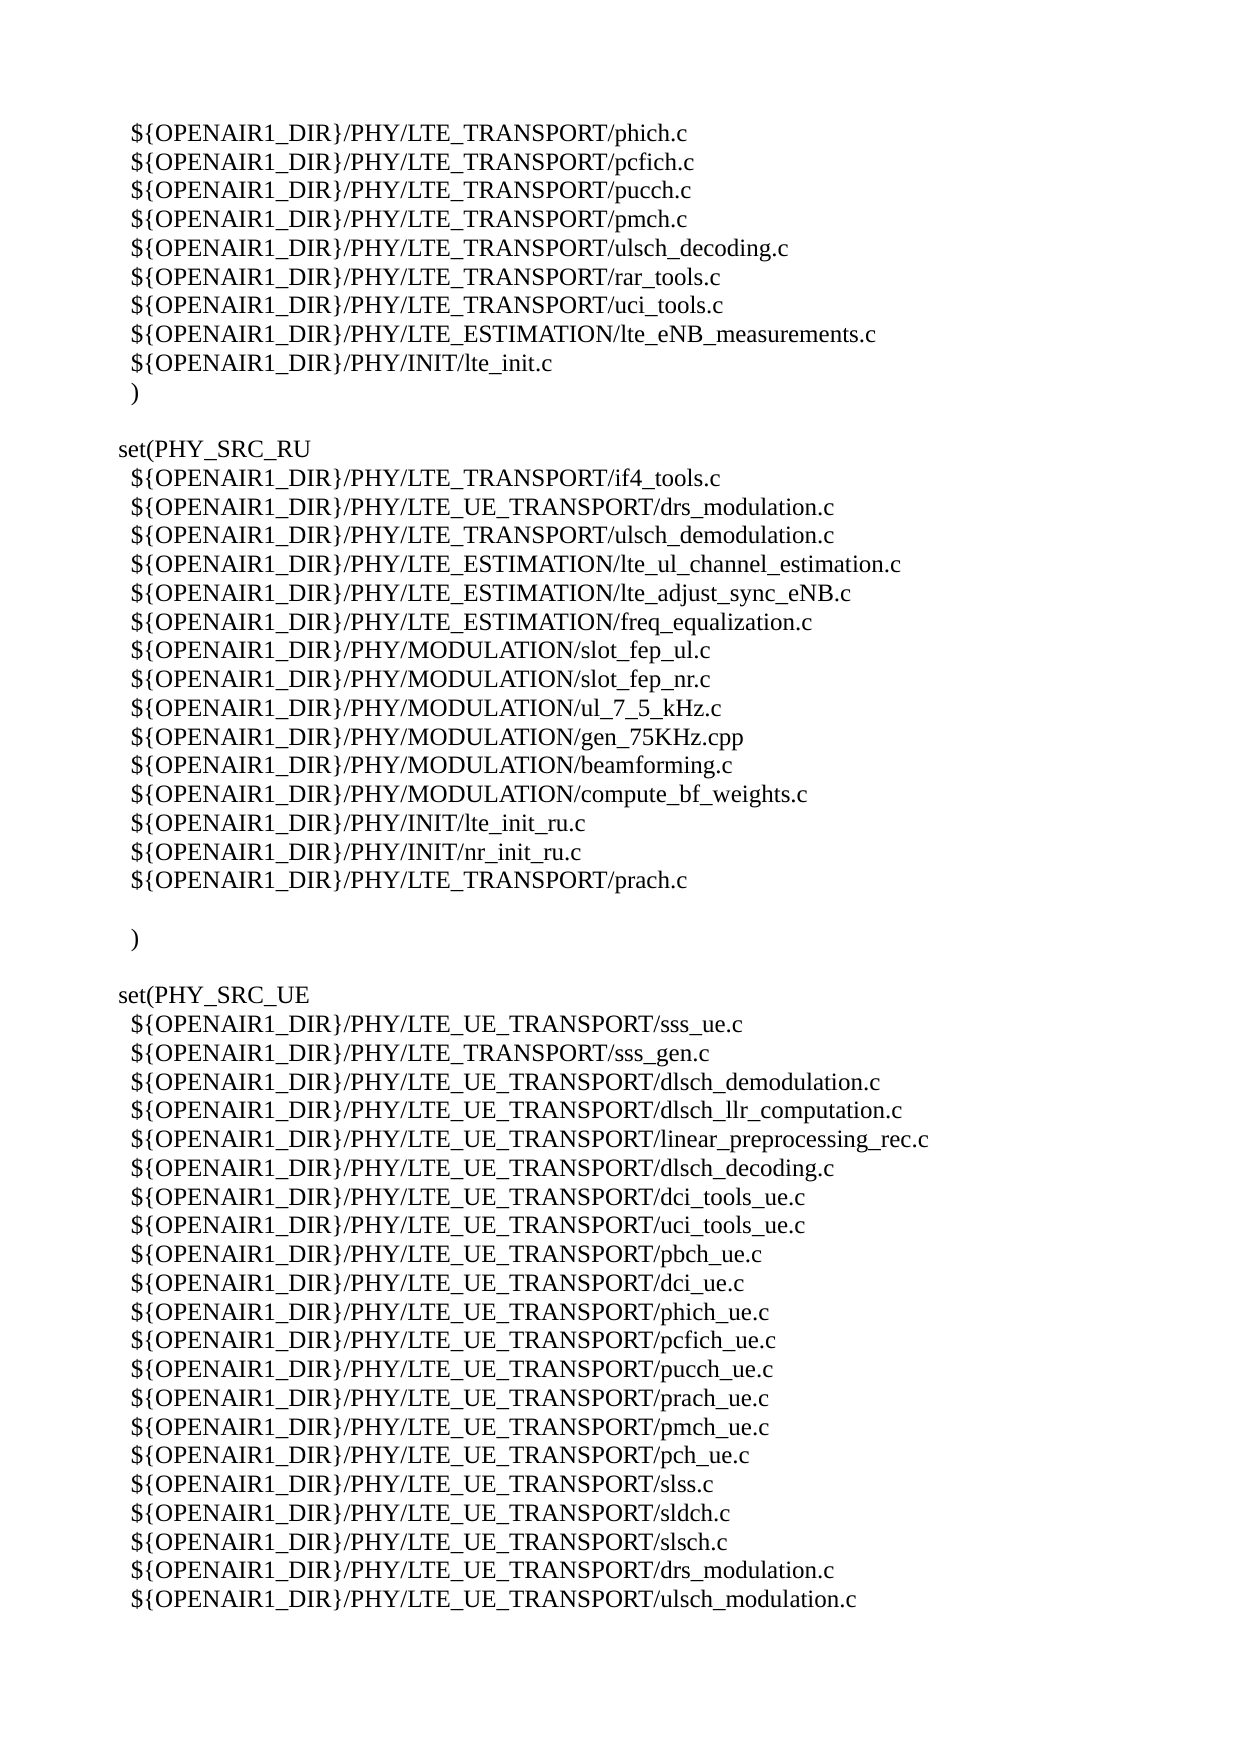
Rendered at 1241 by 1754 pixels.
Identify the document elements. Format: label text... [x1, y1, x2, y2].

text ${OPENAIR1_DIR}/PHY/MODULATION/beamforming.c [118, 751, 1122, 779]
text ${OPENAIR1_DIR}/PHY/MODULATION/slot_fep_nr.c [118, 664, 1122, 693]
text ${OPENAIR1_DIR}/PHY/LTE_UE_TRANSPORT/pbch_ue.c [118, 1239, 1122, 1268]
text ${OPENAIR1_DIR}/PHY/LTE_UE_TRANSPORT/dci_ue.c [118, 1268, 1122, 1297]
text ${OPENAIR1_DIR}/PHY/INIT/lte_init_ru.c [118, 808, 1122, 837]
text ${OPENAIR1_DIR}/PHY/LTE_TRANSPORT/rar_tools.c [118, 262, 1122, 291]
text ${OPENAIR1_DIR}/PHY/LTE_UE_TRANSPORT/drs_modulation.c [118, 1556, 1122, 1584]
text ) [118, 377, 1122, 406]
text ${OPENAIR1_DIR}/PHY/LTE_UE_TRANSPORT/dlsch_demodulation.c [118, 1067, 1122, 1096]
text ${OPENAIR1_DIR}/PHY/LTE_TRANSPORT/uci_tools.c [118, 291, 1122, 319]
text ${OPENAIR1_DIR}/PHY/LTE_UE_TRANSPORT/slss.c [118, 1469, 1122, 1498]
text ${OPENAIR1_DIR}/PHY/LTE_TRANSPORT/prach.c [118, 866, 1122, 894]
text ${OPENAIR1_DIR}/PHY/LTE_TRANSPORT/pcfich.c [118, 147, 1122, 176]
text ${OPENAIR1_DIR}/PHY/LTE_UE_TRANSPORT/pch_ue.c [118, 1441, 1122, 1469]
text ${OPENAIR1_DIR}/PHY/LTE_ESTIMATION/lte_ul_channel_estimation.c [118, 549, 1122, 578]
text ${OPENAIR1_DIR}/PHY/INIT/lte_init.c [118, 348, 1122, 377]
text ${OPENAIR1_DIR}/PHY/LTE_TRANSPORT/phich.c [118, 118, 1122, 147]
text ${OPENAIR1_DIR}/PHY/LTE_UE_TRANSPORT/pucch_ue.c [118, 1354, 1122, 1383]
text ${OPENAIR1_DIR}/PHY/LTE_ESTIMATION/freq_equalization.c [118, 607, 1122, 636]
text ${OPENAIR1_DIR}/PHY/LTE_TRANSPORT/if4_tools.c [118, 463, 1122, 492]
text ${OPENAIR1_DIR}/PHY/LTE_UE_TRANSPORT/pmch_ue.c [118, 1412, 1122, 1441]
text ${OPENAIR1_DIR}/PHY/LTE_UE_TRANSPORT/drs_modulation.c [118, 492, 1122, 521]
text ${OPENAIR1_DIR}/PHY/LTE_UE_TRANSPORT/sss_ue.c [118, 1009, 1122, 1038]
text ${OPENAIR1_DIR}/PHY/LTE_UE_TRANSPORT/phich_ue.c [118, 1297, 1122, 1326]
text ${OPENAIR1_DIR}/PHY/INIT/nr_init_ru.c [118, 837, 1122, 866]
text ${OPENAIR1_DIR}/PHY/LTE_TRANSPORT/pucch.c [118, 176, 1122, 204]
text ${OPENAIR1_DIR}/PHY/MODULATION/slot_fep_ul.c [118, 636, 1122, 664]
text ${OPENAIR1_DIR}/PHY/LTE_UE_TRANSPORT/prach_ue.c [118, 1383, 1122, 1412]
text ${OPENAIR1_DIR}/PHY/LTE_TRANSPORT/sss_gen.c [118, 1038, 1122, 1067]
text ${OPENAIR1_DIR}/PHY/LTE_UE_TRANSPORT/uci_tools_ue.c [118, 1211, 1122, 1239]
text ${OPENAIR1_DIR}/PHY/MODULATION/ul_7_5_kHz.c [118, 693, 1122, 722]
text ${OPENAIR1_DIR}/PHY/LTE_ESTIMATION/lte_adjust_sync_eNB.c [118, 578, 1122, 607]
text ${OPENAIR1_DIR}/PHY/LTE_TRANSPORT/ulsch_demodulation.c [118, 521, 1122, 549]
text ${OPENAIR1_DIR}/PHY/LTE_UE_TRANSPORT/linear_preprocessing_rec.c [118, 1124, 1122, 1153]
text ) [118, 923, 1122, 952]
text ${OPENAIR1_DIR}/PHY/MODULATION/compute_bf_weights.c [118, 779, 1122, 808]
text ${OPENAIR1_DIR}/PHY/LTE_TRANSPORT/pmch.c [118, 204, 1122, 233]
text ${OPENAIR1_DIR}/PHY/LTE_UE_TRANSPORT/dlsch_llr_computation.c [118, 1096, 1122, 1124]
text ${OPENAIR1_DIR}/PHY/MODULATION/gen_75KHz.cpp [118, 722, 1122, 751]
text ${OPENAIR1_DIR}/PHY/LTE_UE_TRANSPORT/sldch.c [118, 1498, 1122, 1527]
text ${OPENAIR1_DIR}/PHY/LTE_UE_TRANSPORT/ulsch_modulation.c [118, 1584, 1122, 1613]
text set(PHY_SRC_RU [118, 434, 1122, 463]
text ${OPENAIR1_DIR}/PHY/LTE_UE_TRANSPORT/dlsch_decoding.c [118, 1153, 1122, 1182]
text set(PHY_SRC_UE [118, 981, 1122, 1009]
text ${OPENAIR1_DIR}/PHY/LTE_UE_TRANSPORT/slsch.c [118, 1527, 1122, 1556]
text ${OPENAIR1_DIR}/PHY/LTE_ESTIMATION/lte_eNB_measurements.c [118, 319, 1122, 348]
text ${OPENAIR1_DIR}/PHY/LTE_UE_TRANSPORT/dci_tools_ue.c [118, 1182, 1122, 1211]
text ${OPENAIR1_DIR}/PHY/LTE_TRANSPORT/ulsch_decoding.c [118, 233, 1122, 262]
text ${OPENAIR1_DIR}/PHY/LTE_UE_TRANSPORT/pcfich_ue.c [118, 1326, 1122, 1354]
